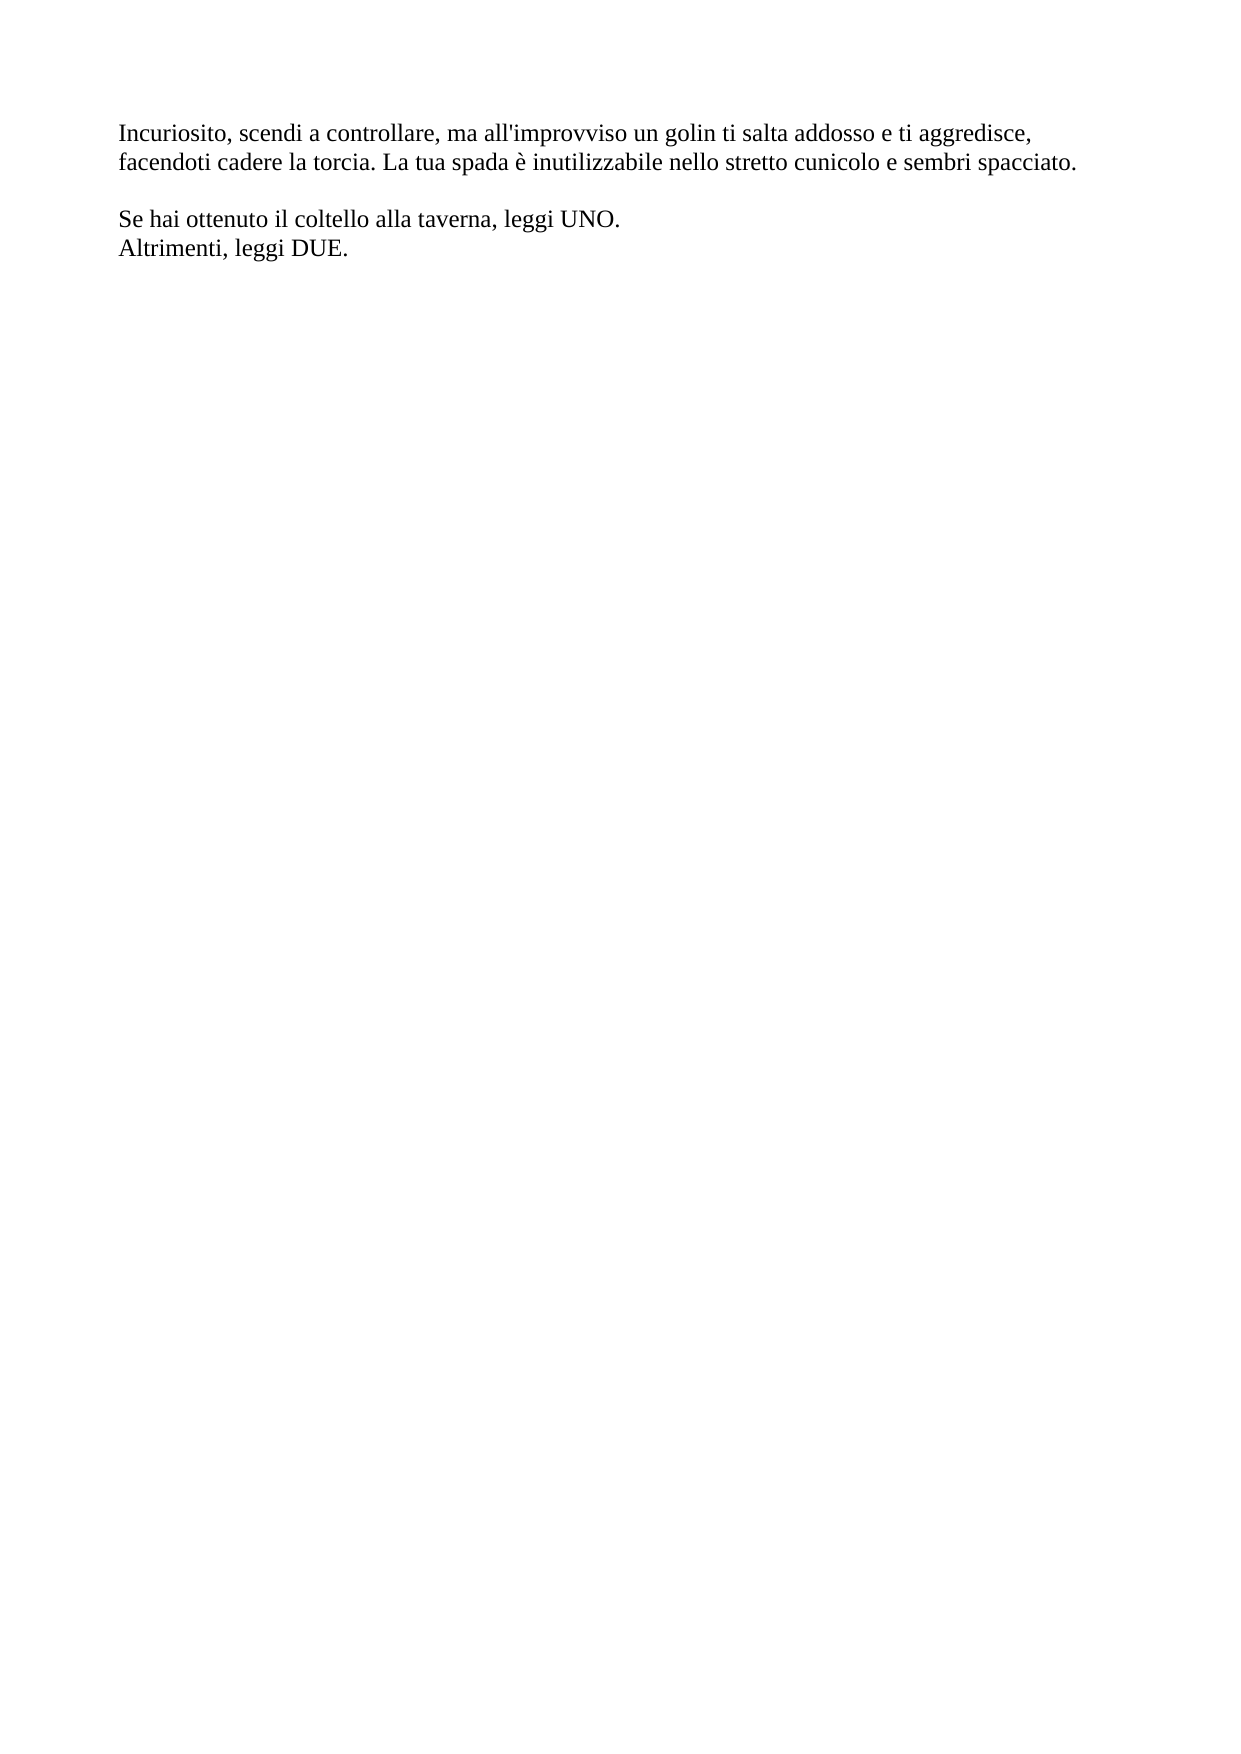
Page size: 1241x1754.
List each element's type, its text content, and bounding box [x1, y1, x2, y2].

text Incuriosito, scendi a controllare, ma all'improvviso un golin ti salta addosso e ti aggredisce, facendoti cadere la torcia. La tua spada è inutilizzabile nello stretto cunicolo e sembri spacciato. [118, 118, 1122, 176]
text Se hai ottenuto il coltello alla taverna, leggi UNO. [118, 204, 1122, 233]
text Altrimenti, leggi DUE. [118, 233, 1122, 262]
